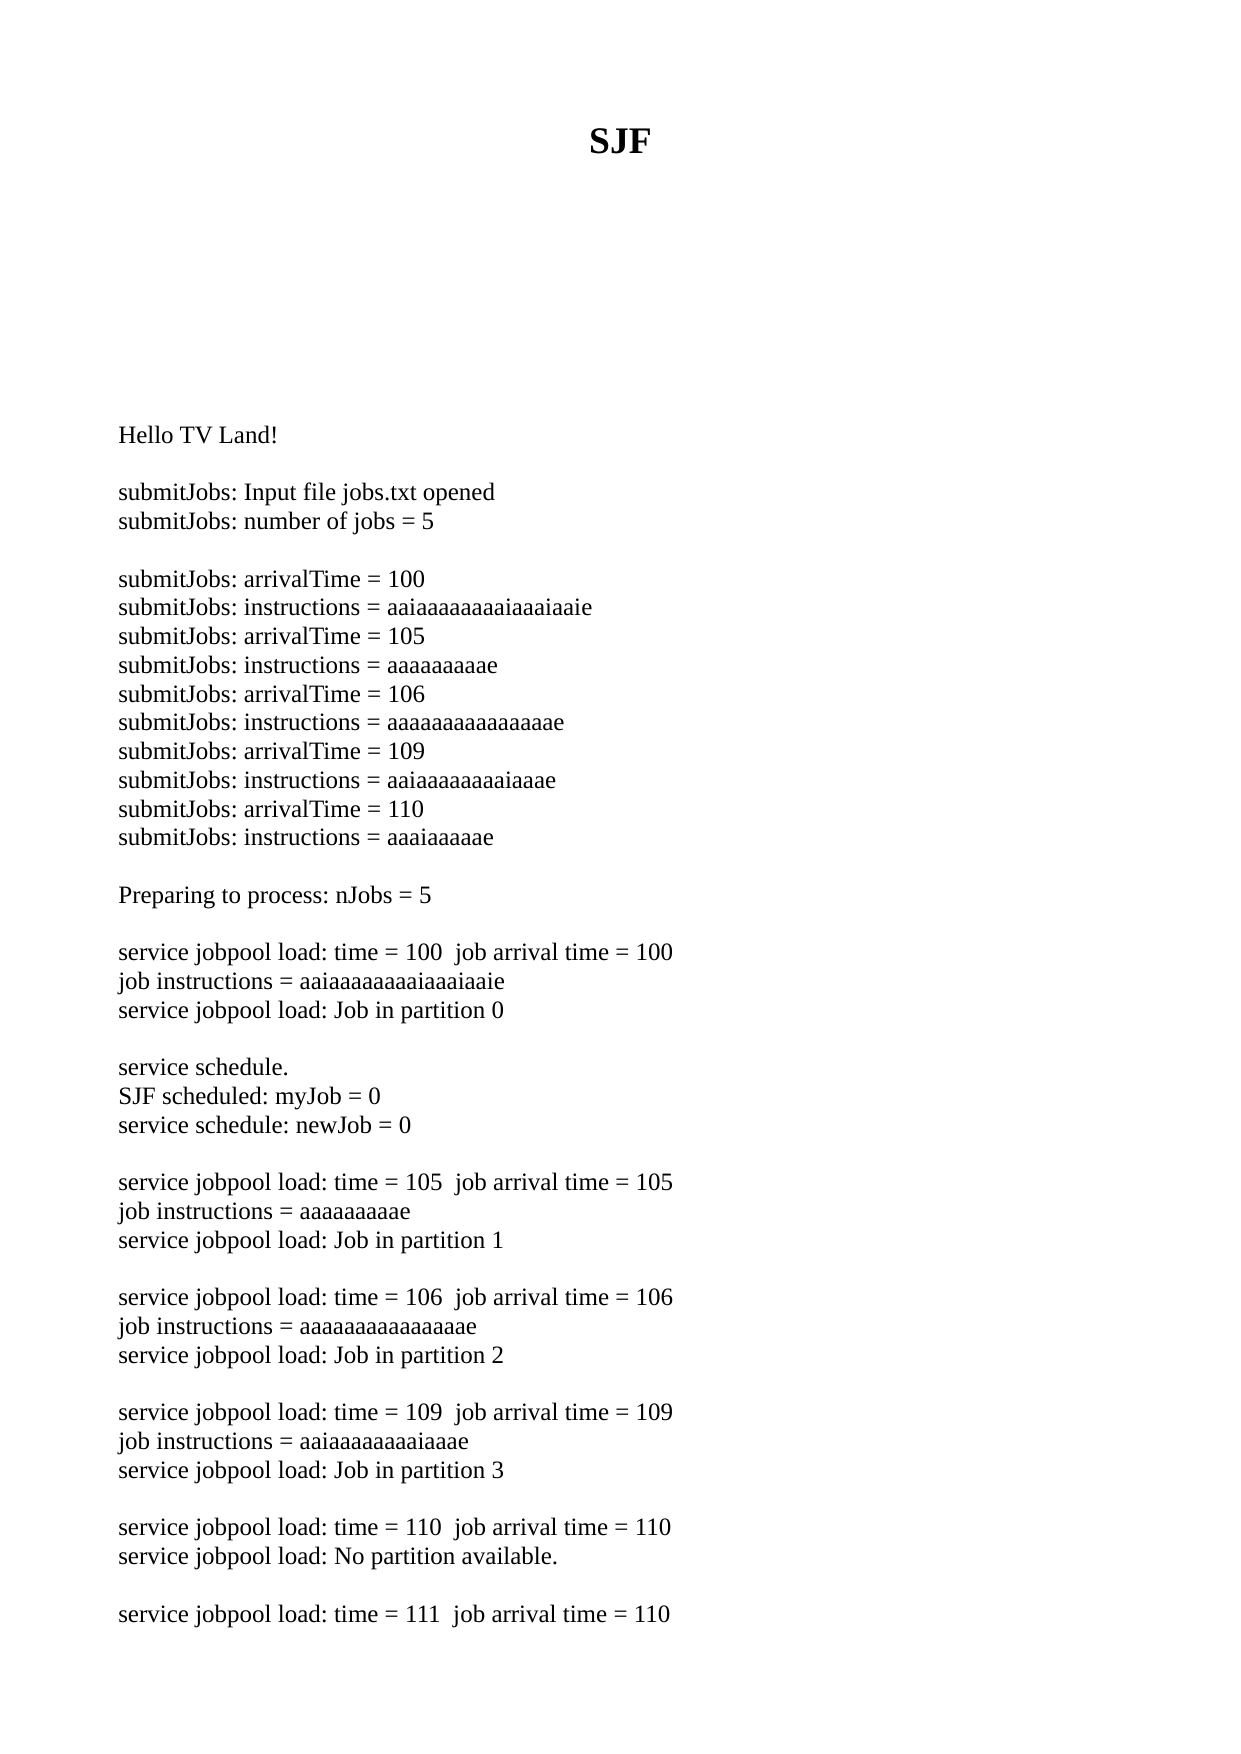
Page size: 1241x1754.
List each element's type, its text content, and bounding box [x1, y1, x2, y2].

text submitJobs: arrivalTime = 105 [118, 621, 1122, 650]
text submitJobs: arrivalTime = 100 [118, 564, 1122, 592]
text job instructions = aaaaaaaaae [118, 1196, 1122, 1225]
text service jobpool load: Job in partition 2 [118, 1340, 1122, 1369]
text service jobpool load: Job in partition 3 [118, 1455, 1122, 1484]
text job instructions = aaaaaaaaaaaaaaae [118, 1311, 1122, 1340]
text service jobpool load: time = 110 job arrival time = 110 [118, 1512, 1122, 1541]
text submitJobs: arrivalTime = 110 [118, 794, 1122, 822]
text job instructions = aaiaaaaaaaaiaaaiaaie [118, 966, 1122, 995]
text submitJobs: number of jobs = 5 [118, 506, 1122, 535]
text service jobpool load: time = 100 job arrival time = 100 [118, 937, 1122, 966]
text service jobpool load: time = 105 job arrival time = 105 [118, 1167, 1122, 1196]
text submitJobs: Input file jobs.txt opened [118, 477, 1122, 506]
text service jobpool load: time = 109 job arrival time = 109 [118, 1397, 1122, 1426]
text service jobpool load: time = 106 job arrival time = 106 [118, 1282, 1122, 1311]
text service schedule. [118, 1052, 1122, 1081]
text submitJobs: arrivalTime = 109 [118, 736, 1122, 765]
text Preparing to process: nJobs = 5 [118, 880, 1122, 909]
text SJF scheduled: myJob = 0 [118, 1081, 1122, 1110]
text service jobpool load: time = 111 job arrival time = 110 [118, 1599, 1122, 1627]
text service jobpool load: Job in partition 0 [118, 995, 1122, 1024]
text submitJobs: arrivalTime = 106 [118, 679, 1122, 707]
text submitJobs: instructions = aaaaaaaaae [118, 650, 1122, 679]
text SJF [118, 118, 1122, 161]
text job instructions = aaiaaaaaaaaiaaae [118, 1426, 1122, 1455]
text submitJobs: instructions = aaaiaaaaae [118, 822, 1122, 851]
text Hello TV Land! [118, 420, 1122, 449]
text submitJobs: instructions = aaiaaaaaaaaiaaaiaaie [118, 592, 1122, 621]
text service jobpool load: No partition available. [118, 1541, 1122, 1570]
text service jobpool load: Job in partition 1 [118, 1225, 1122, 1254]
text service schedule: newJob = 0 [118, 1110, 1122, 1139]
text submitJobs: instructions = aaiaaaaaaaaiaaae [118, 765, 1122, 794]
text submitJobs: instructions = aaaaaaaaaaaaaaae [118, 707, 1122, 736]
